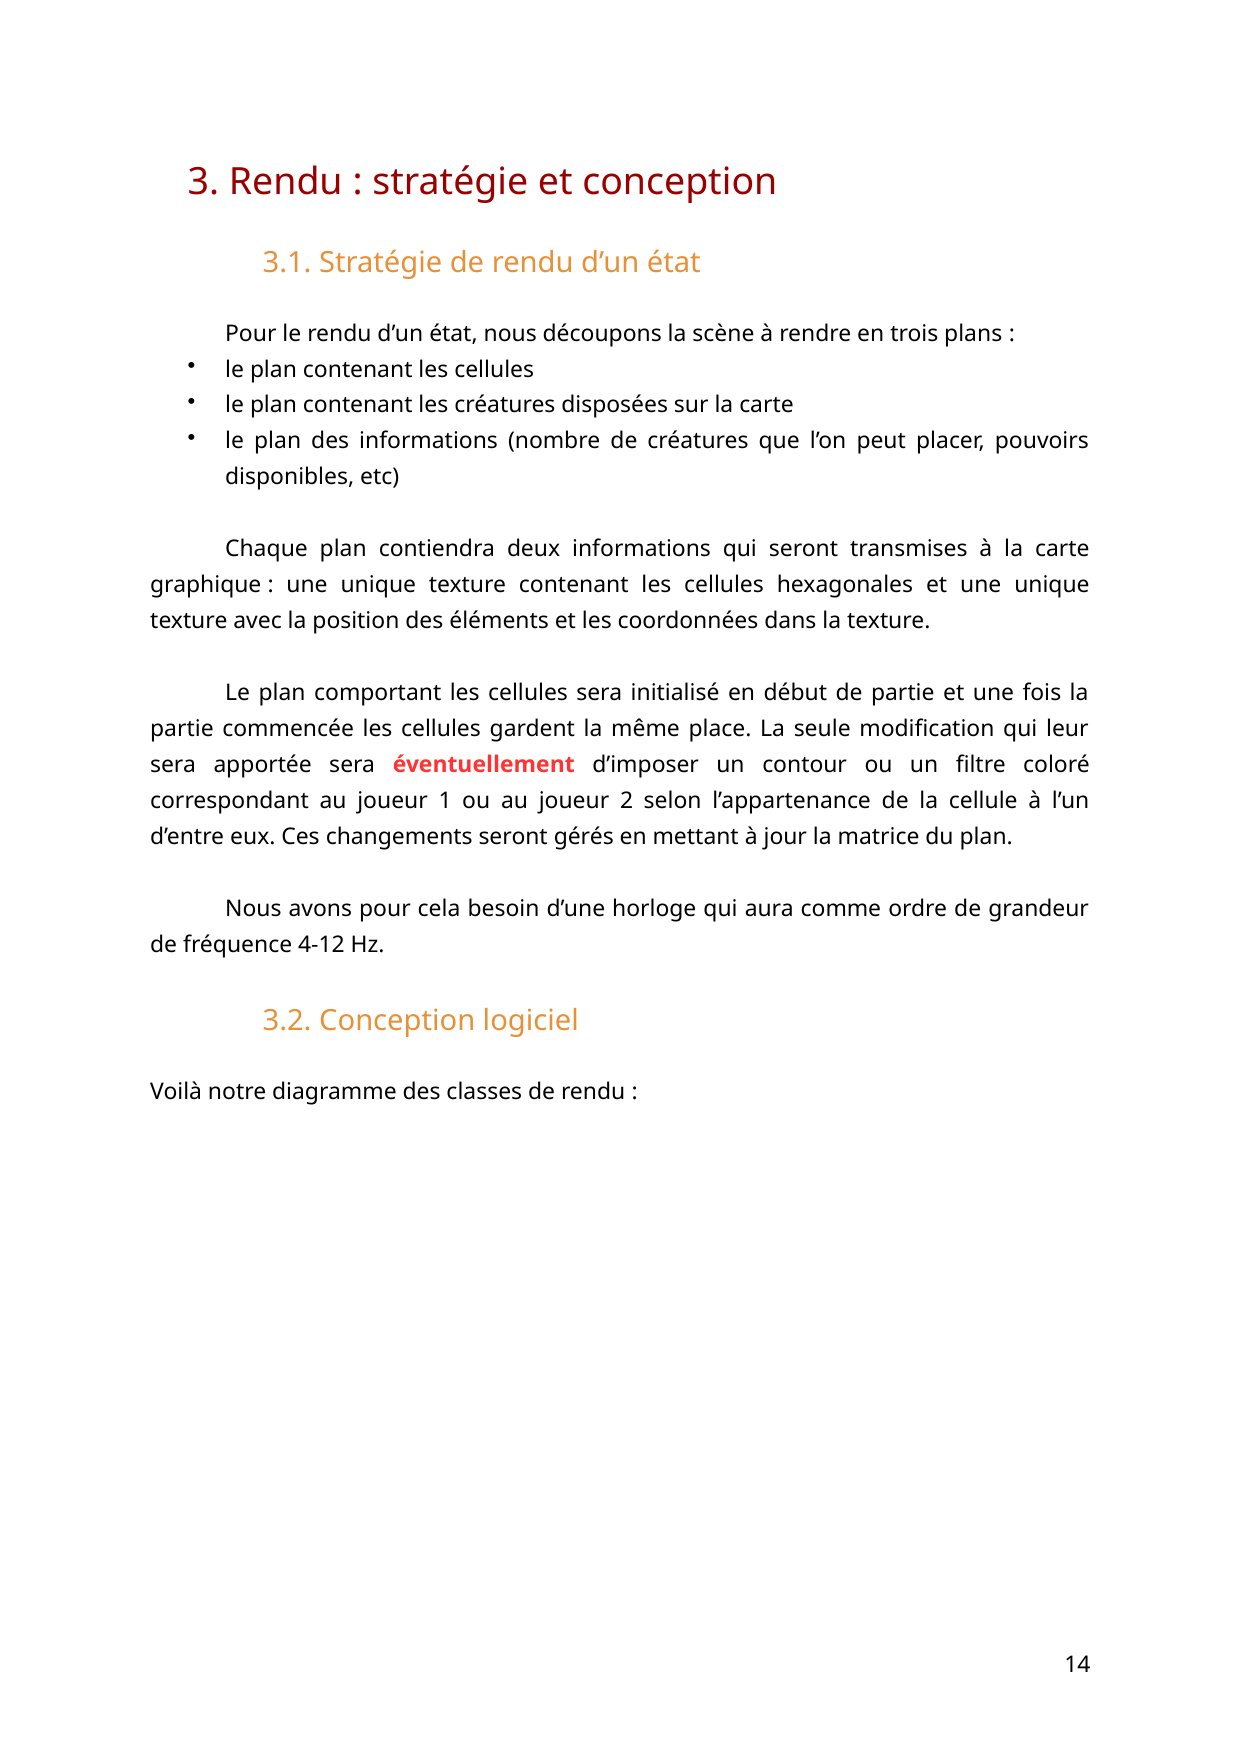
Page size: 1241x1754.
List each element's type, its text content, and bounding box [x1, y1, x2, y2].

list le plan contenant les créatures disposées sur la carte [187, 388, 1090, 420]
text Chaque plan contiendra deux informations qui seront transmises à la carte graphique : une unique texture contenant les cellules hexagonales et une unique texture avec la position des éléments et les coordonnées dans la texture. [150, 532, 1090, 635]
subtitle 3.2. Conception logiciel [262, 999, 1090, 1039]
subtitle 3.1. Stratégie de rendu d’un état [262, 241, 1090, 281]
text Voilà notre diagramme des classes de rendu : [150, 1075, 1090, 1106]
list le plan contenant les cellules [187, 352, 1090, 384]
text Nous avons pour cela besoin d’une horloge qui aura comme ordre de grandeur de fréquence 4-12 Hz. [150, 892, 1090, 959]
text Le plan comportant les cellules sera initialisé en début de partie et une fois la partie commencée les cellules gardent la même place. La seule modification qui leur sera apportée sera éventuellement d’imposer un contour ou un filtre coloré correspondant au joueur 1 ou au joueur 2 selon l’appartenance de la cellule à l’un d’entre eux. Ces changements seront gérés en mettant à jour la matrice du plan. [150, 676, 1090, 851]
list le plan des informations (nombre de créatures que l’on peut placer, pouvoirs disponibles, etc) [187, 424, 1090, 492]
subtitle 3. Rendu : stratégie et conception [187, 154, 1090, 205]
text Pour le rendu d’un état, nous découpons la scène à rendre en trois plans : [150, 317, 1090, 348]
